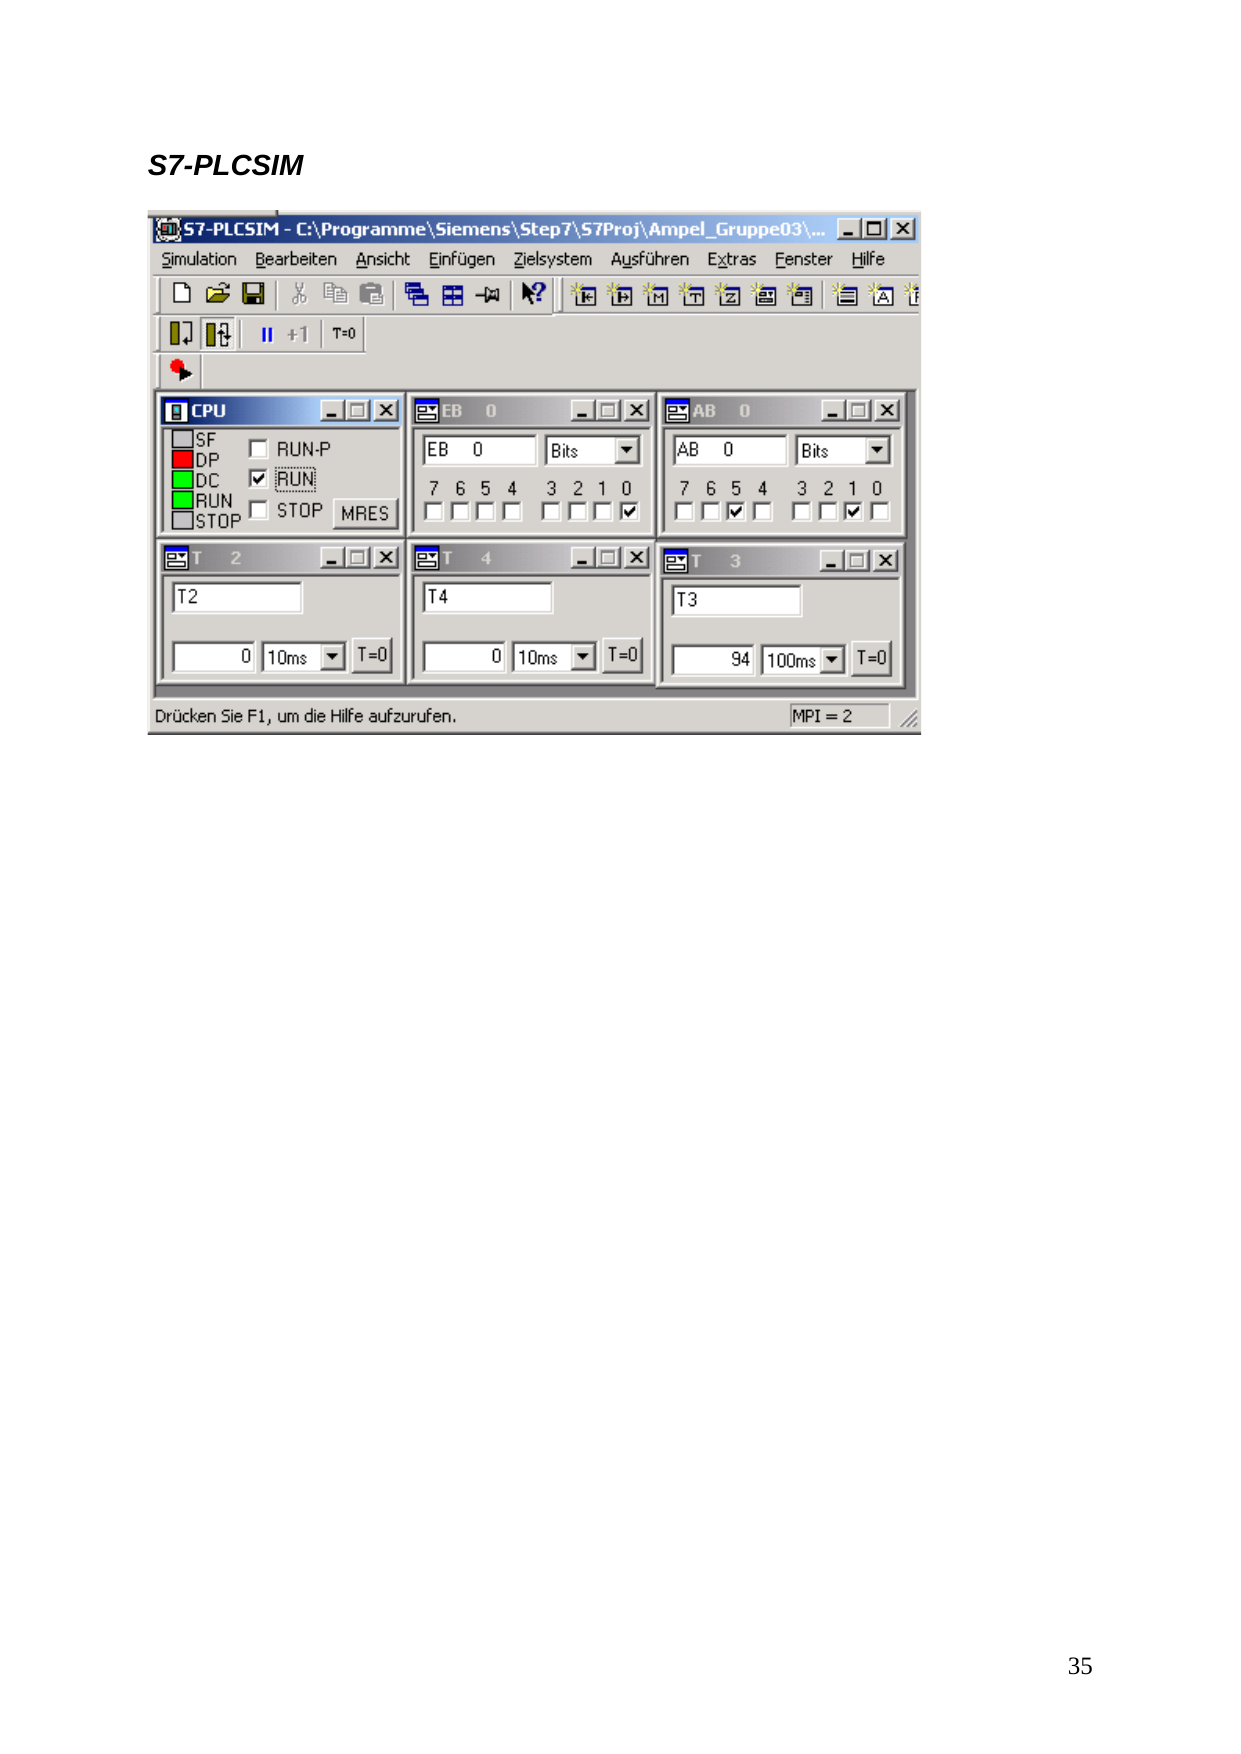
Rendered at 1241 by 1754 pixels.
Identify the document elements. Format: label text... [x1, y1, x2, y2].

picture [147, 210, 922, 735]
text S7-PLCSIM [148, 148, 1092, 181]
